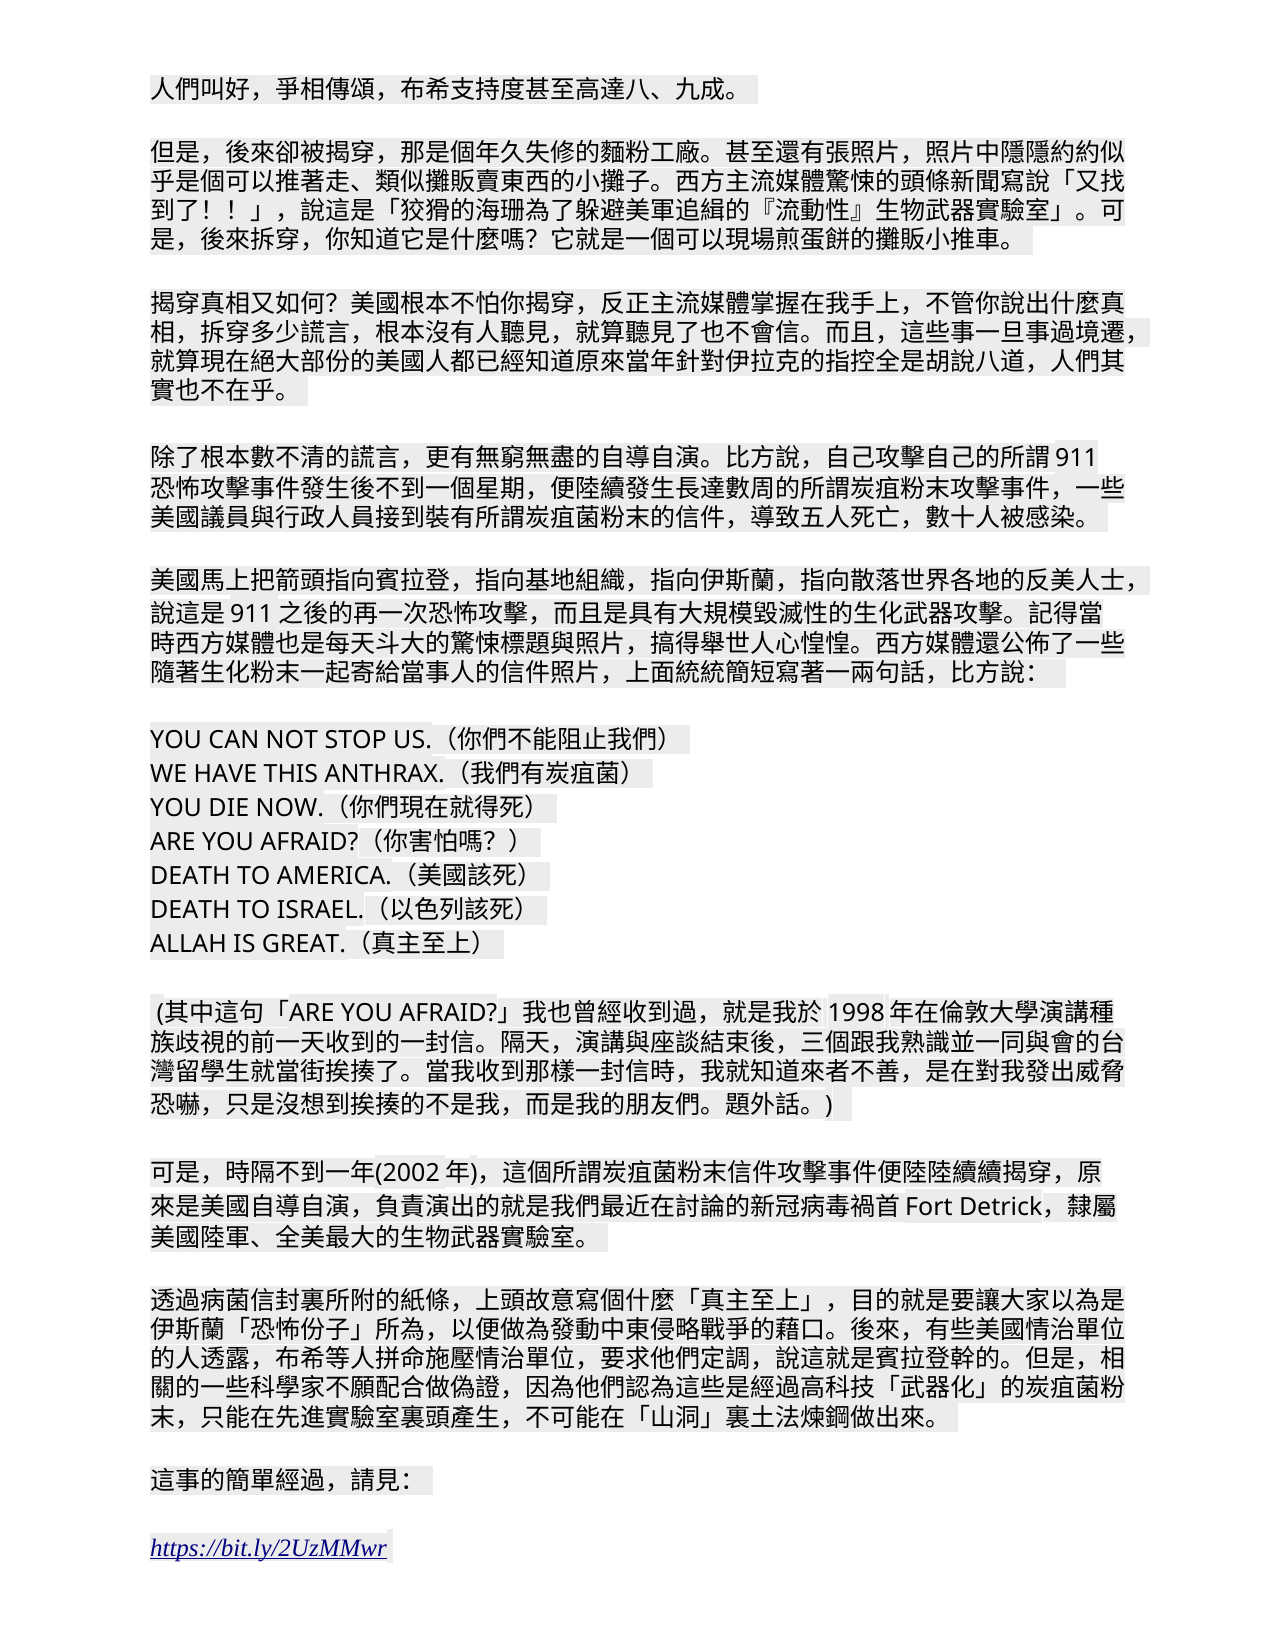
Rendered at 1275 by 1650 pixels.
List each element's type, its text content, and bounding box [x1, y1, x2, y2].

text 生物武器：一個更陰暗的未來(7) 陳真2020. 03. 20. 對啊，鮑爾以為他是超人嗎？就算超人應該也擋不住生物武器。 美國國務卿鮑爾當年 (2003年) 在聯合國展示美國所「尋獲」的所謂「一公克便足以瞬間殺害數千萬人」的「伊拉克生物武器粉末」，如果真的是生物武器，怎麼會讓你「尋獲」呢？在地上就能揀到嗎？有可能嗎？ 而且，如果真的是生物武器，有可能隨便拿個小試管來裝嗎？會有人把生物武器放在自己的西裝口袋裏，拿來會議上展示給大家看嗎？你敢坐在他旁邊嗎？要是蓋子沒鎖緊 (其實鎖緊也沒用)，或是不小心灑落一滴，或飄散出一些霧化孢子，整個聯合國的人員豈不是全死光？ 這事只是美國成千上萬的謊言之一例。可怕的不僅僅是成千上萬的謊言，可怕的更是當美國造謠作假栽贓抹黑時，他根本不在乎你知道他在說謊，他甚至懶得好好去作假，隨便裝點洗衣粉就拿來欺騙世人，進而毀滅一個國家，殺害數百萬伊拉克人，他根本懶得好好編織謊言，因為他知道只要掌握媒體，他怎麼騙，腦殘的人們就會怎麼信。 那時我還在英國求學，記得英國首相布萊爾說：海珊在45分鐘內就能透過飛彈發射生物武器，預估幾千萬人將瞬間死亡。 我常提起一個統計，美國有個民間調查機構，統計美國在侵略伊拉克前後一共發布了將近一千個謊言(九百七十多個)來藉以侵略、佔領伊拉克，幾乎沒有一句話可信，完全造謠。更可怕的是美國及西方主流媒體造謠說謊的輕易性，隨口就能瞎掰出一些很低能的謊言。 你還記得嗎？美軍發動戰爭，地面入侵伊拉克期間，西方媒體每天斗大的標題寫著「找到了！找到了！找到 (生物武器)了！」、「再度破獲生物武器實驗室！」然後配上一些驚悚圖片，例如一堆美軍穿戴著全套防毒配備，在破舊的倉庫裏，圍繞著堆積如山的麻布袋。報導說，這些全是生化武器，好幾公噸，終於找到了，世界得救了，感謝美軍，感謝布希。人們叫好，爭相傳頌，布希支持度甚至高達八、九成。 但是，後來卻被揭穿，那是個年久失修的麵粉工廠。甚至還有張照片，照片中隱隱約約似乎是個可以推著走、類似攤販賣東西的小攤子。西方主流媒體驚悚的頭條新聞寫說「又找到了！！」，說這是「狡猾的海珊為了躲避美軍追緝的『流動性』生物武器實驗室」。可是，後來拆穿，你知道它是什麼嗎？它就是一個可以現場煎蛋餅的攤販小推車。 揭穿真相又如何？美國根本不怕你揭穿，反正主流媒體掌握在我手上，不管你說出什麼真相，拆穿多少謊言，根本沒有人聽見，就算聽見了也不會信。而且，這些事一旦事過境遷，就算現在絕大部份的美國人都已經知道原來當年針對伊拉克的指控全是胡說八道，人們其實也不在乎。 除了根本數不清的謊言，更有無窮無盡的自導自演。比方說，自己攻擊自己的所謂911恐怖攻擊事件發生後不到一個星期，便陸續發生長達數周的所謂炭疽粉末攻擊事件，一些美國議員與行政人員接到裝有所謂炭疽菌粉末的信件，導致五人死亡，數十人被感染。 美國馬上把箭頭指向賓拉登，指向基地組織，指向伊斯蘭，指向散落世界各地的反美人士，說這是911之後的再一次恐怖攻擊，而且是具有大規模毀滅性的生化武器攻擊。記得當時西方媒體也是每天斗大的驚悚標題與照片，搞得舉世人心惶惶。西方媒體還公佈了一些隨著生化粉末一起寄給當事人的信件照片，上面統統簡短寫著一兩句話，比方說： YOU CAN NOT STOP US.（你們不能阻止我們） WE HAVE THIS ANTHRAX.（我們有炭疽菌） YOU DIE NOW.（你們現在就得死） ARE YOU AFRAID?（你害怕嗎？） DEATH TO AMERICA.（美國該死） DEATH TO ISRAEL.（以色列該死） ALLAH IS GREAT.（真主至上） (其中這句「ARE YOU AFRAID?」我也曾經收到過，就是我於1998年在倫敦大學演講種族歧視的前一天收到的一封信。隔天，演講與座談結束後，三個跟我熟識並一同與會的台灣留學生就當街挨揍了。當我收到那樣一封信時，我就知道來者不善，是在對我發出威脅恐嚇，只是沒想到挨揍的不是我，而是我的朋友們。題外話。) 可是，時隔不到一年(2002年)，這個所謂炭疽菌粉末信件攻擊事件便陸陸續續揭穿，原來是美國自導自演，負責演出的就是我們最近在討論的新冠病毒禍首Fort Detrick，隸屬美國陸軍、全美最大的生物武器實驗室。 透過病菌信封裏所附的紙條，上頭故意寫個什麼「真主至上」，目的就是要讓大家以為是伊斯蘭「恐怖份子」所為，以便做為發動中東侵略戰爭的藉口。後來，有些美國情治單位的人透露，布希等人拼命施壓情治單位，要求他們定調，說這就是賓拉登幹的。但是，相關的一些科學家不願配合做偽證，因為他們認為這些是經過高科技「武器化」的炭疽菌粉末，只能在先進實驗室裏頭產生，不可能在「山洞」裏土法煉鋼做出來。 這事的簡單經過，請見： https://bit.ly/2UzMMwr 後來，有個Fort Detrick生物武器實驗室的研究人員被揹上黑鍋，說是他幹的，然後不久這個人就被美國滅口了(表面上當然說他是「畏罪自殺」)。 美國的這類作為，若真要寫，可以寫成十幾本書。當一個政府半個多世紀來總是不斷從事這類說謊造謠栽贓嫁禍的勾當來製造它國動亂或是藉以發動侵略戰爭或武裝政變的藉口，你怎麼會笨到一再相信它的各種鬼話？ [150, 75, 1125, 1563]
